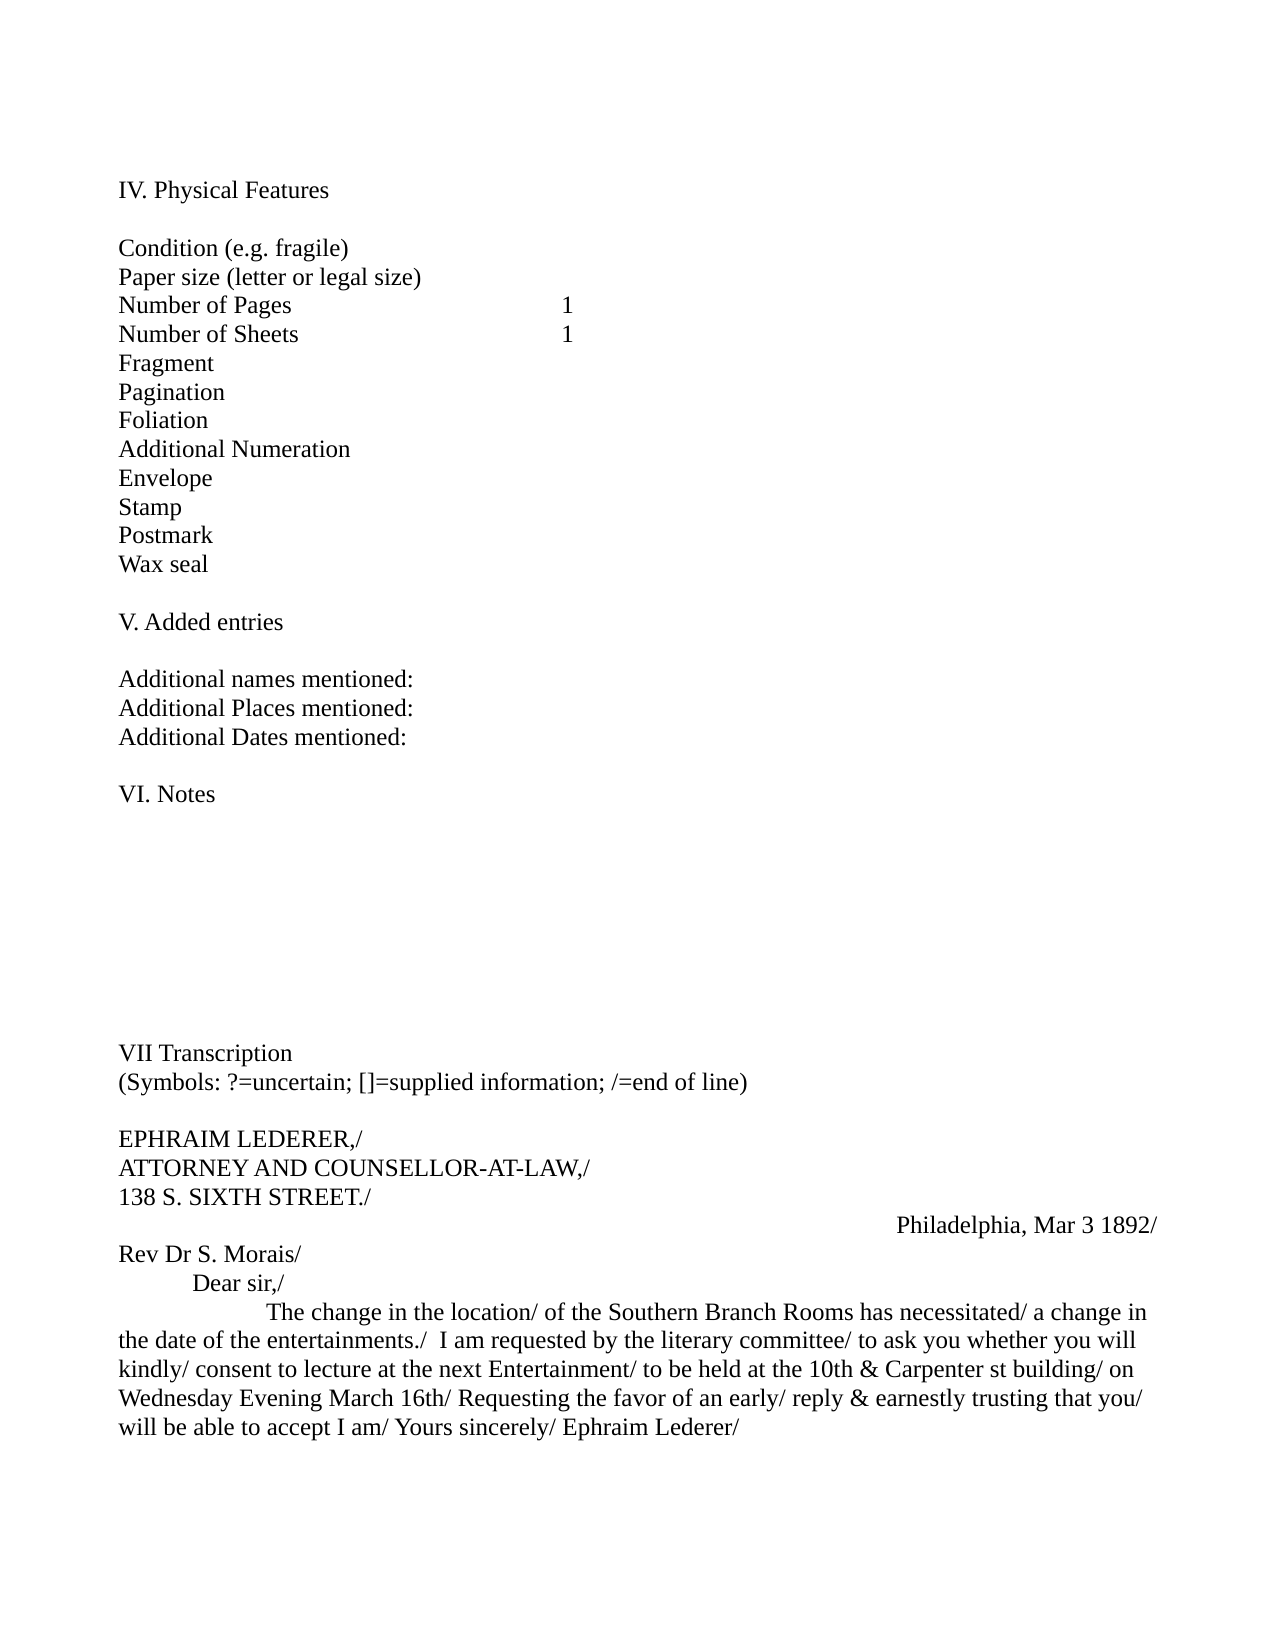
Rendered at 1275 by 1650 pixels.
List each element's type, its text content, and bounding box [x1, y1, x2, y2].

text IV. Physical Features [118, 176, 1157, 204]
text Number of Sheets 1 [118, 319, 1157, 348]
text Fragment [118, 348, 1157, 377]
text EPHRAIM LEDERER,/ [118, 1124, 1157, 1153]
text 138 S. SIXTH STREET./ [118, 1182, 1157, 1211]
text VI. Notes [118, 779, 1157, 808]
text Envelope [118, 463, 1157, 492]
text VII Transcription [118, 1038, 1157, 1067]
text Additional Places mentioned: [118, 693, 1157, 722]
text Pagination [118, 377, 1157, 406]
text Number of Pages 1 [118, 291, 1157, 319]
text Additional Dates mentioned: [118, 722, 1157, 751]
text Stamp [118, 492, 1157, 521]
text ATTORNEY AND COUNSELLOR-AT-LAW,/ [118, 1153, 1157, 1182]
text Philadelphia, Mar 3 1892/ [118, 1211, 1157, 1239]
text Dear sir,/ [118, 1268, 1157, 1297]
text Paper size (letter or legal size) [118, 262, 1157, 291]
text Rev Dr S. Morais/ [118, 1239, 1157, 1268]
text The change in the location/ of the Southern Branch Rooms has necessitated/ a change in the date of the entertainments./ I am requested by the literary committee/ to ask you whether you will kindly/ consent to lecture at the next Entertainment/ to be held at the 10th & Carpenter st building/ on Wednesday Evening March 16th/ Requesting the favor of an early/ reply & earnestly trusting that you/ will be able to accept I am/ Yours sincerely/ Ephraim Lederer/ [118, 1297, 1157, 1441]
text Additional names mentioned: [118, 664, 1157, 693]
text Condition (e.g. fragile) [118, 233, 1157, 262]
text Postma rk [118, 521, 1157, 549]
text V. Added entries [118, 607, 1157, 636]
text Wax seal [118, 549, 1157, 578]
text Foliation [118, 406, 1157, 434]
text Additional Numeration [118, 434, 1157, 463]
text (Symbols: ?=uncertain; []=supplied information; /=end of line) [118, 1067, 1157, 1096]
